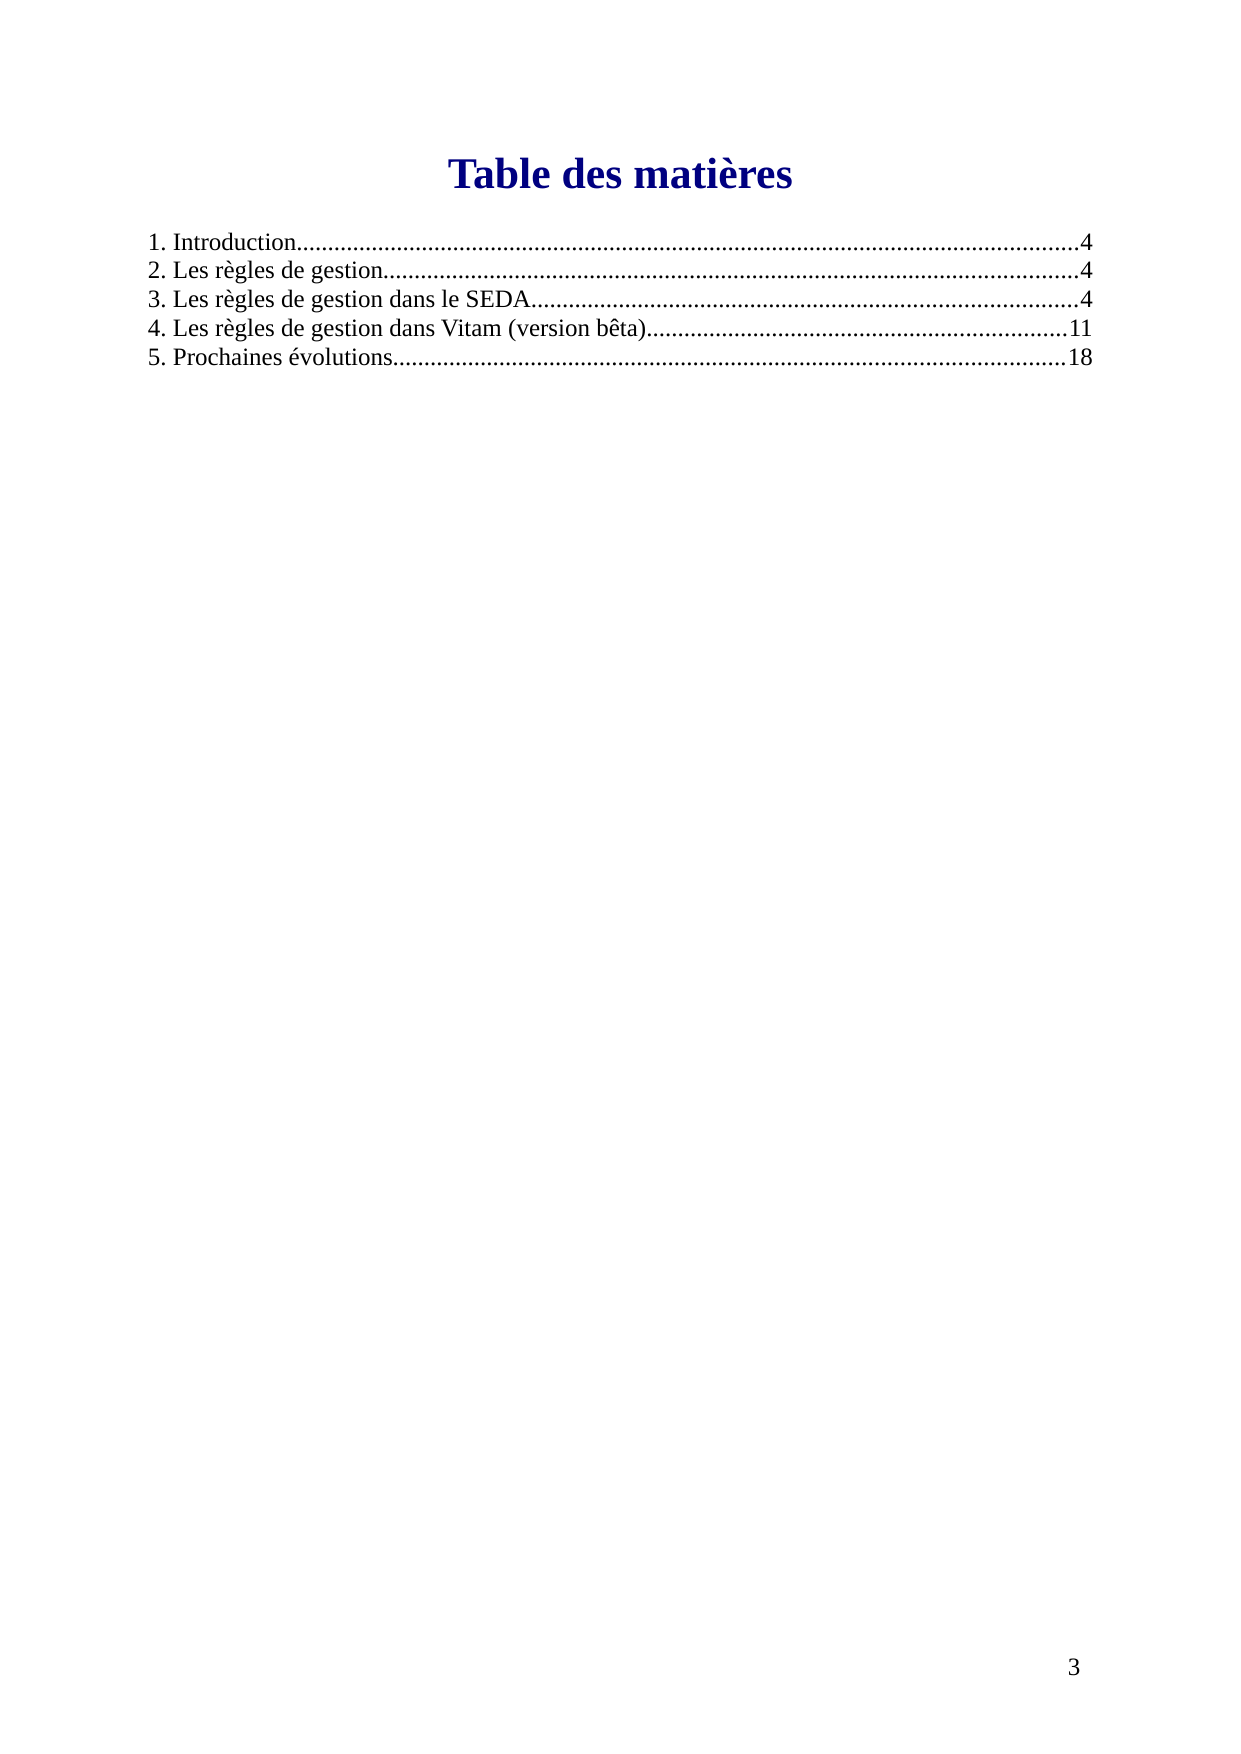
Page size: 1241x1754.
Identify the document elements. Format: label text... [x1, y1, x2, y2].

text 4. Les règles de gestion dans Vitam (version bêta) 11 [148, 313, 1093, 342]
text 3. Les règles de gestion dans le SEDA 4 [148, 284, 1093, 313]
text 2. Les règles de gestion 4 [148, 255, 1093, 284]
text 5. Prochaines évolutions 18 [148, 342, 1093, 370]
text 1. Introduction 4 [148, 227, 1093, 255]
subtitle Table des matières [148, 148, 1093, 198]
